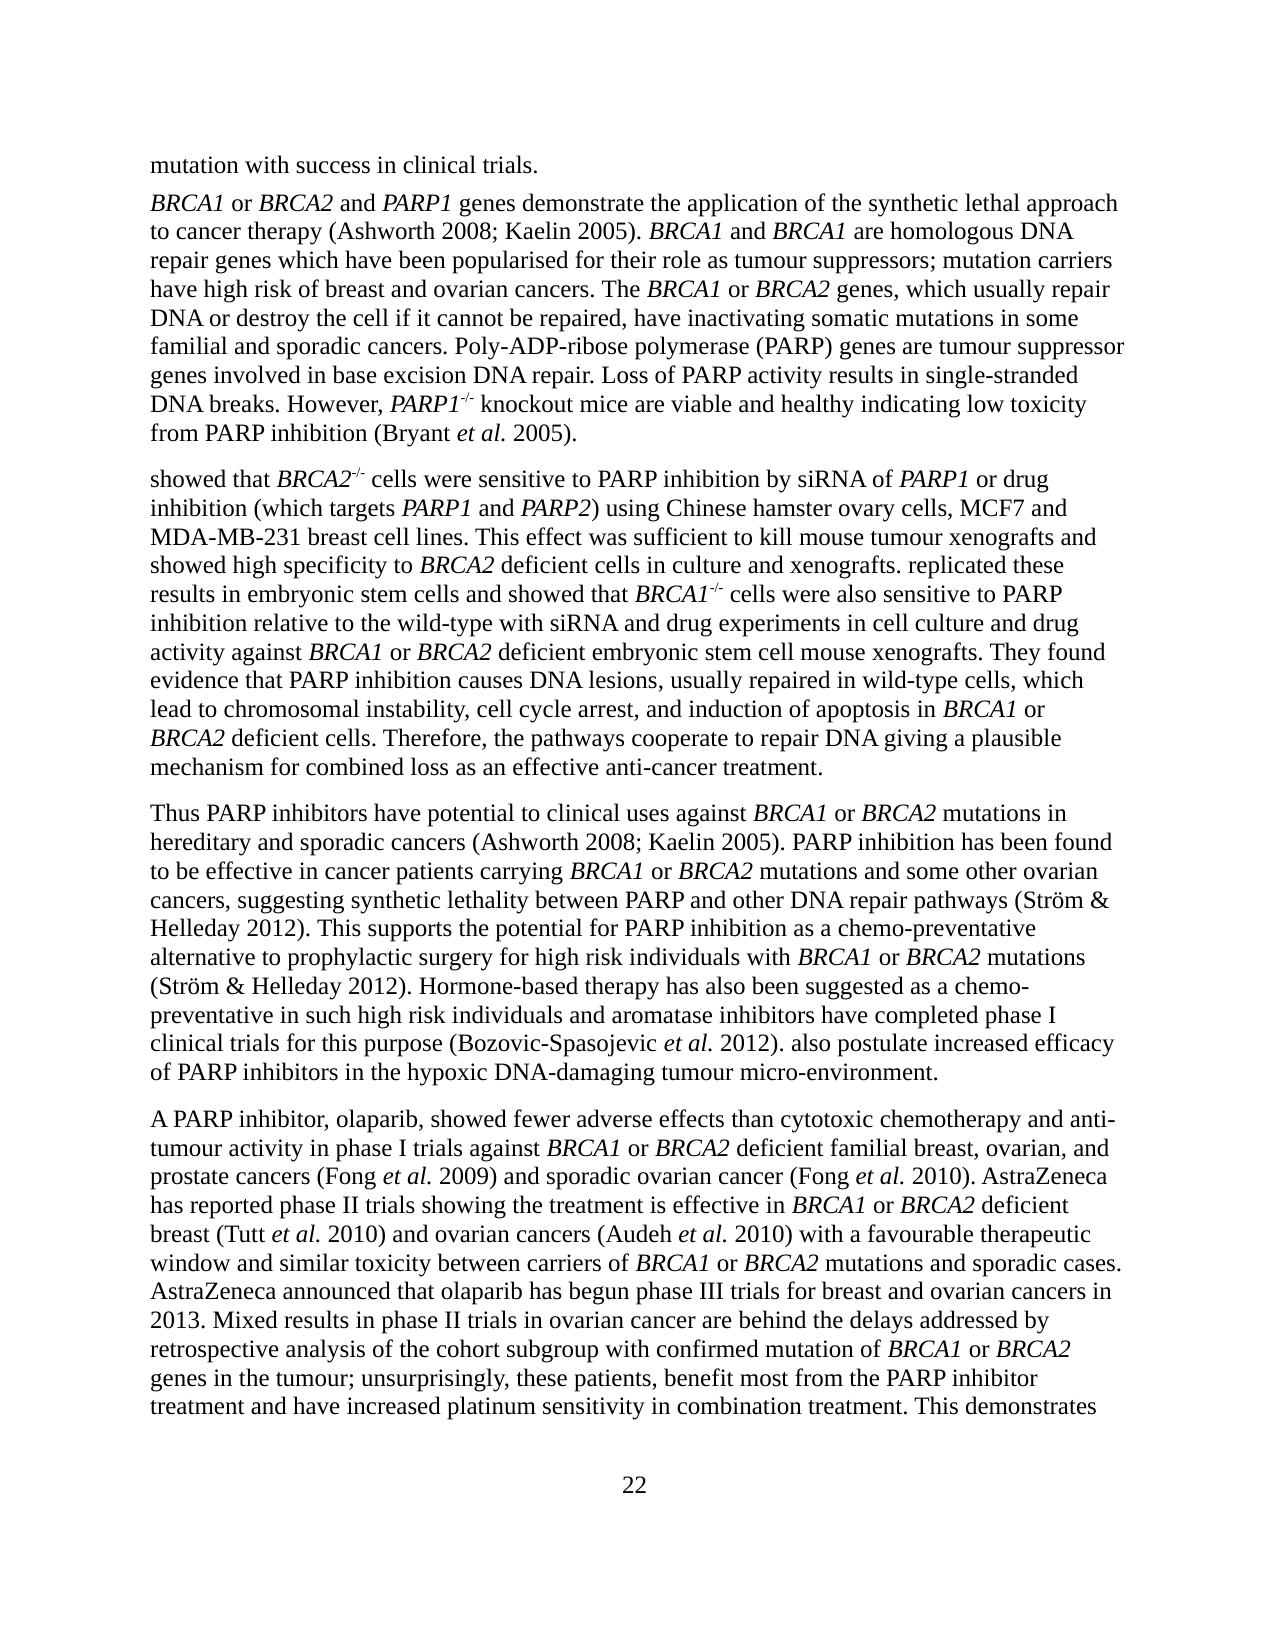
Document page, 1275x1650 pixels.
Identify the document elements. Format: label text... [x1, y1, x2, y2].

text BRCA1 or BRCA2 and PARP1 genes demonstrate the application of the synthetic lethal approach to cancer therapy (Ashworth 2008; Kaelin 2005). BRCA1 and BRCA1 are homologous DNA repair genes which have been popularised for their role as tumour suppressors; mutation carriers have high risk of breast and ovarian cancers. The BRCA1 or BRCA2 genes, which usually repair DNA or destroy the cell if it cannot be repaired, have inactivating somatic mutations in some familial and sporadic cancers. Poly-ADP-ribose polymerase (PARP) genes are tumour suppressor genes involved in base excision DNA repair. Loss of PARP activity results in single-stranded DNA breaks. However, PARP1-/- knockout mice are viable and healthy indicating low toxicity from PARP inhibition (Bryant et al. 2005). [150, 188, 1125, 446]
text A PARP inhibitor, olaparib, showed fewer adverse effects than cytotoxic chemotherapy and anti-tumour activity in phase I trials against BRCA1 or BRCA2 deficient familial breast, ovarian, and prostate cancers (Fong et al. 2009) and sporadic ovarian cancer (Fong et al. 2010). AstraZeneca has reported phase II trials showing the treatment is effective in BRCA1 or BRCA2 deficient breast (Tutt et al. 2010) and ovarian cancers (Audeh et al. 2010) with a favourable therapeutic window and similar toxicity between carriers of BRCA1 or BRCA2 mutations and sporadic cases. AstraZeneca announced that olaparib has begun phase III trials for breast and ovarian cancers in 2013. Mixed results in phase II trials in ovarian cancer are behind the delays addressed by retrospective analysis of the cohort subgroup with confirmed mutation of BRCA1 or BRCA2 genes in the tumour; unsurprisingly, these patients, benefit most from the PARP inhibitor treatment and have increased platinum sensitivity in combination treatment. This demonstrates [150, 1104, 1125, 1420]
text showed that BRCA2-/- cells were sensitive to PARP inhibition by siRNA of PARP1 or drug inhibition (which targets PARP1 and PARP2) using Chinese hamster ovary cells, MCF7 and MDA-MB-231 breast cell lines. This effect was sufficient to kill mouse tumour xenografts and showed high specificity to BRCA2 deficient cells in culture and xenografts. replicated these results in embryonic stem cells and showed that BRCA1-/- cells were also sensitive to PARP inhibition relative to the wild-type with siRNA and drug experiments in cell culture and drug activity against BRCA1 or BRCA2 deficient embryonic stem cell mouse xenografts. They found evidence that PARP inhibition causes DNA lesions, usually repaired in wild-type cells, which lead to chromosomal instability, cell cycle arrest, and induction of apoptosis in BRCA1 or BRCA2 deficient cells. Therefore, the pathways cooperate to repair DNA giving a plausible mechanism for combined loss as an effective anti-cancer treatment. [150, 464, 1125, 781]
text Thus PARP inhibitors have potential to clinical uses against BRCA1 or BRCA2 mutations in hereditary and sporadic cancers (Ashworth 2008; Kaelin 2005). PARP inhibition has been found to be effective in cancer patients carrying BRCA1 or BRCA2 mutations and some other ovarian cancers, suggesting synthetic lethality between PARP and other DNA repair pathways (Ström & Helleday 2012). This supports the potential for PARP inhibition as a chemo-preventative alternative to prophylactic surgery for high risk individuals with BRCA1 or BRCA2 mutations (Ström & Helleday 2012). Hormone-based therapy has also been suggested as a chemo-preventative in such high risk individuals and aromatase inhibitors have completed phase I clinical trials for this purpose (Bozovic-Spasojevic et al. 2012). also postulate increased efficacy of PARP inhibitors in the hypoxic DNA-damaging tumour micro-environment. [150, 798, 1125, 1086]
text mutation with success in clinical trials. [150, 150, 1125, 179]
